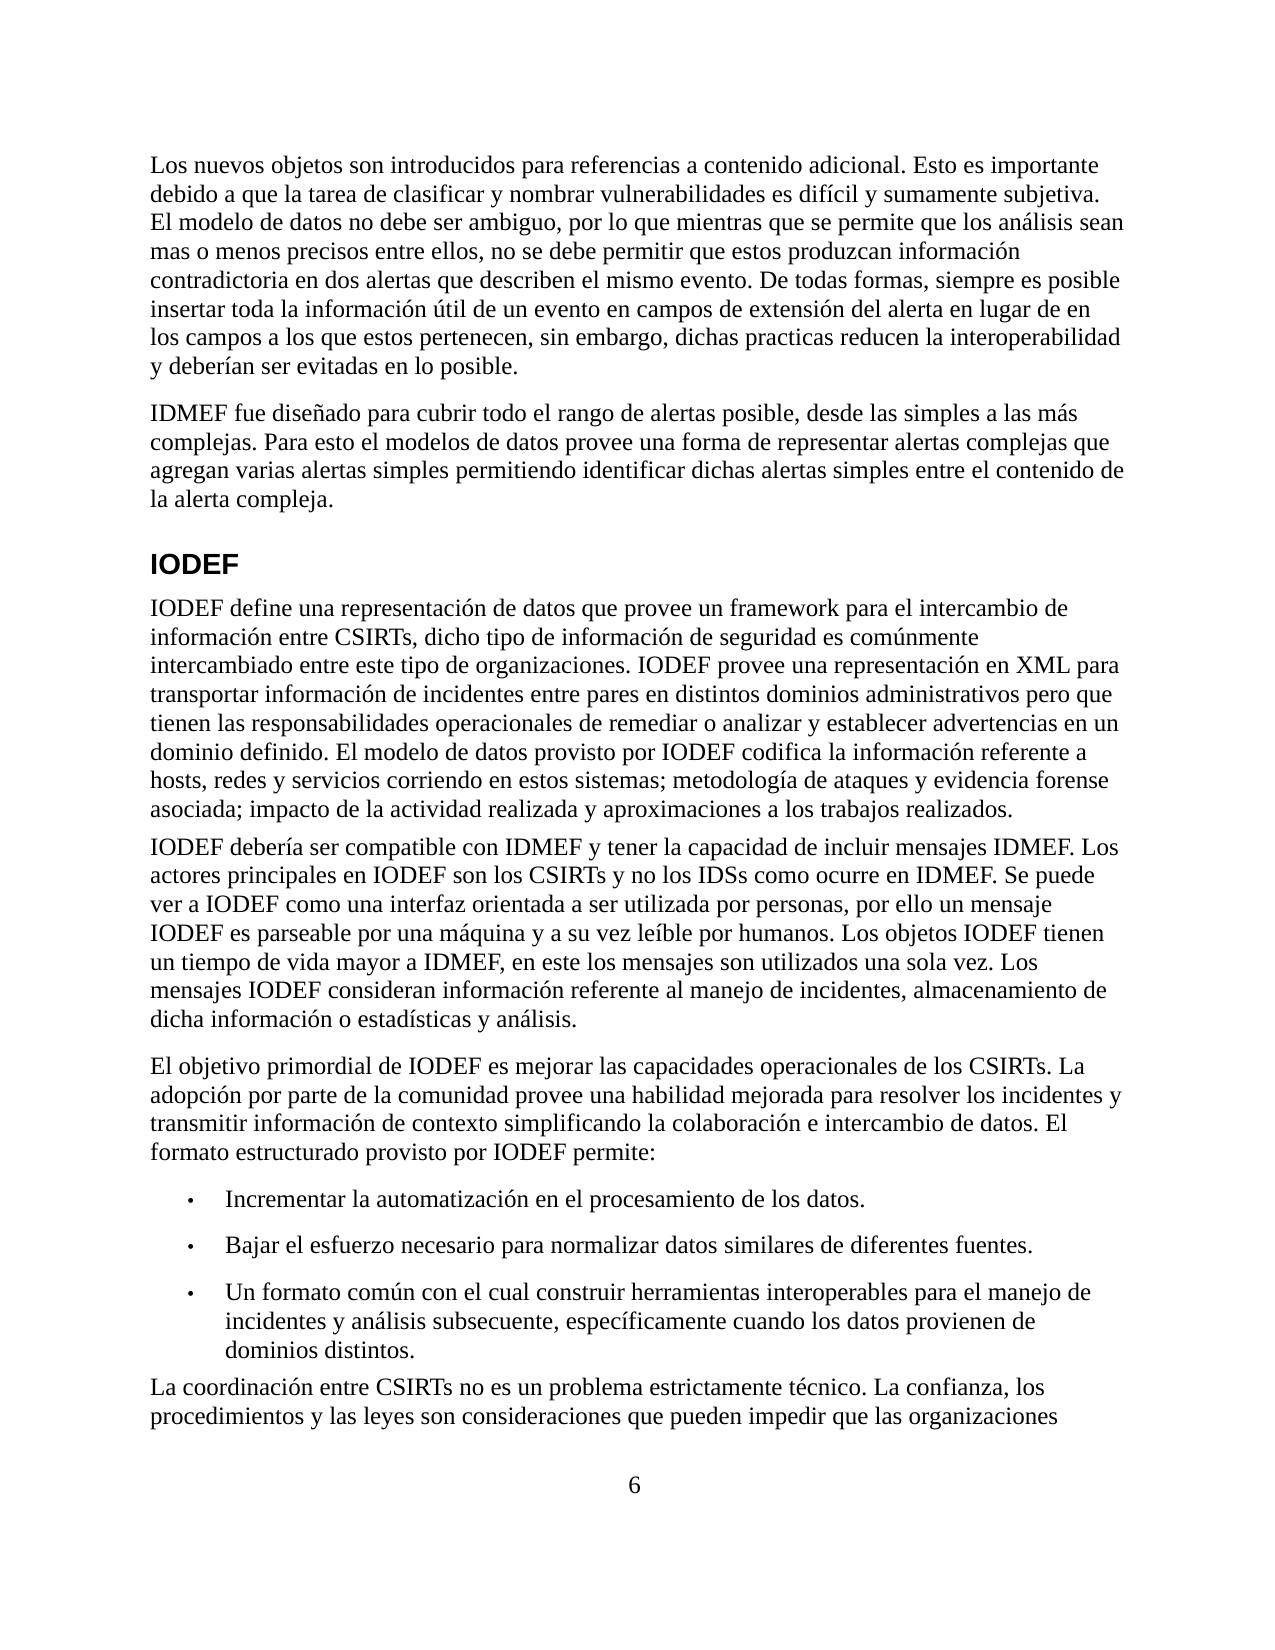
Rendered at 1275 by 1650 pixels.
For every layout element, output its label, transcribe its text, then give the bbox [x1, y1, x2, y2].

text Los nuevos objetos son introducidos para referencias a contenido adicional. Esto es importante debido a que la tarea de clasificar y nombrar vulnerabilidades es difícil y sumamente subjetiva. El modelo de datos no debe ser ambiguo, por lo que mientras que se permite que los análisis sean mas o menos precisos entre ellos, no se debe permitir que estos produzcan información contradictoria en dos alertas que describen el mismo evento. De todas formas, siempre es posible insertar toda la información útil de un evento en campos de extensión del alerta en lugar de en los campos a los que estos pertenecen, sin embargo, dichas practicas reducen la interoperabilidad y deberían ser evitadas en lo posible. [150, 150, 1125, 380]
list Bajar el esfuerzo necesario para normalizar datos similares de diferentes fuentes. [187, 1231, 1125, 1259]
text IODEF debería ser compatible con IDMEF y tener la capacidad de incluir mensajes IDMEF. Los actores principales en IODEF son los CSIRTs y no los IDSs como ocurre en IDMEF. Se puede ver a IODEF como una interfaz orientada a ser utilizada por personas, por ello un mensaje IODEF es parseable por una máquina y a su vez leíble por humanos. Los objetos IODEF tienen un tiempo de vida mayor a IDMEF, en este los mensajes son utilizados una sola vez. Los mensajes IODEF consideran información referente al manejo de incidentes, almacenamiento de dicha información o estadísticas y análisis. [150, 832, 1125, 1033]
list Incrementar la automatización en el procesamiento de los datos. [187, 1184, 1125, 1213]
text IODEF define una representación de datos que provee un framework para el intercambio de información entre CSIRTs, dicho tipo de información de seguridad es comúnmente intercambiado entre este tipo de organizaciones. IODEF provee una representación en XML para transportar información de incidentes entre pares en distintos dominios administrativos pero que tienen las responsabilidades operacionales de remediar o analizar y establecer advertencias en un dominio definido. El modelo de datos provisto por IODEF codifica la información referente a hosts, redes y servicios corriendo en estos sistemas; metodología de ataques y evidencia forense asociada; impacto de la actividad realizada y aproximaciones a los trabajos realizados. [150, 593, 1125, 823]
text La coordinación entre CSIRTs no es un problema estrictamente técnico. La confianza, los procedimientos y las leyes son consideraciones que pueden impedir que las organizaciones [150, 1372, 1125, 1430]
subtitle IODEF [150, 547, 1125, 580]
text El objetivo primordial de IODEF es mejorar las capacidades operacionales de los CSIRTs. La adopción por parte de la comunidad provee una habilidad mejorada para resolver los incidentes y transmitir información de contexto simplificando la colaboración e intercambio de datos. El formato estructurado provisto por IODEF permite: [150, 1051, 1125, 1166]
list Un formato común con el cual construir herramientas interoperables para el manejo de incidentes y análisis subsecuente, específicamente cuando los datos provienen de dominios distintos. [187, 1277, 1125, 1363]
text IDMEF fue diseñado para cubrir todo el rango de alertas posible, desde las simples a las más complejas. Para esto el modelos de datos provee una forma de representar alertas complejas que agregan varias alertas simples permitiendo identificar dichas alertas simples entre el contenido de la alerta compleja. [150, 398, 1125, 513]
